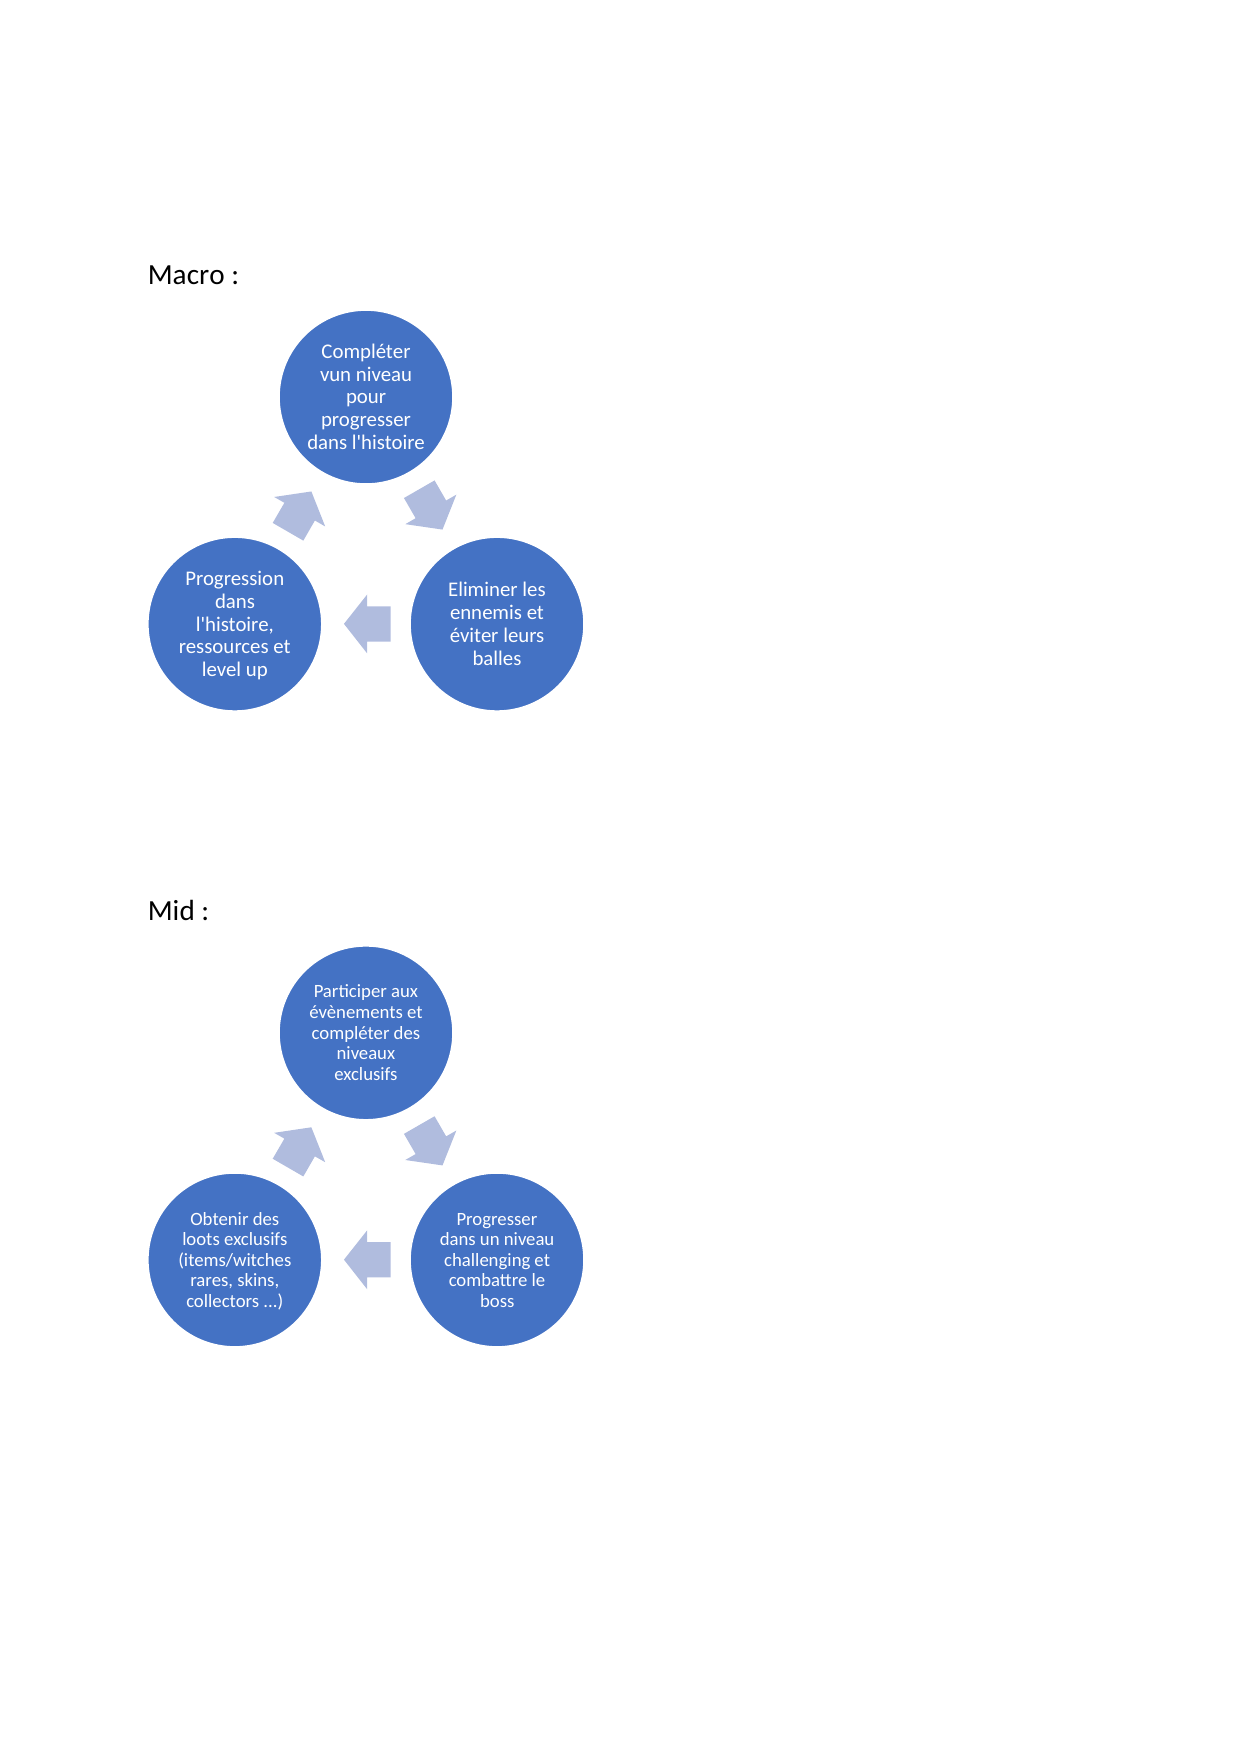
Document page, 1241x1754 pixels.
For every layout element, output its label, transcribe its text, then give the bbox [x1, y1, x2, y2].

text Mid : [148, 892, 1093, 927]
text Macro : [148, 256, 1093, 291]
